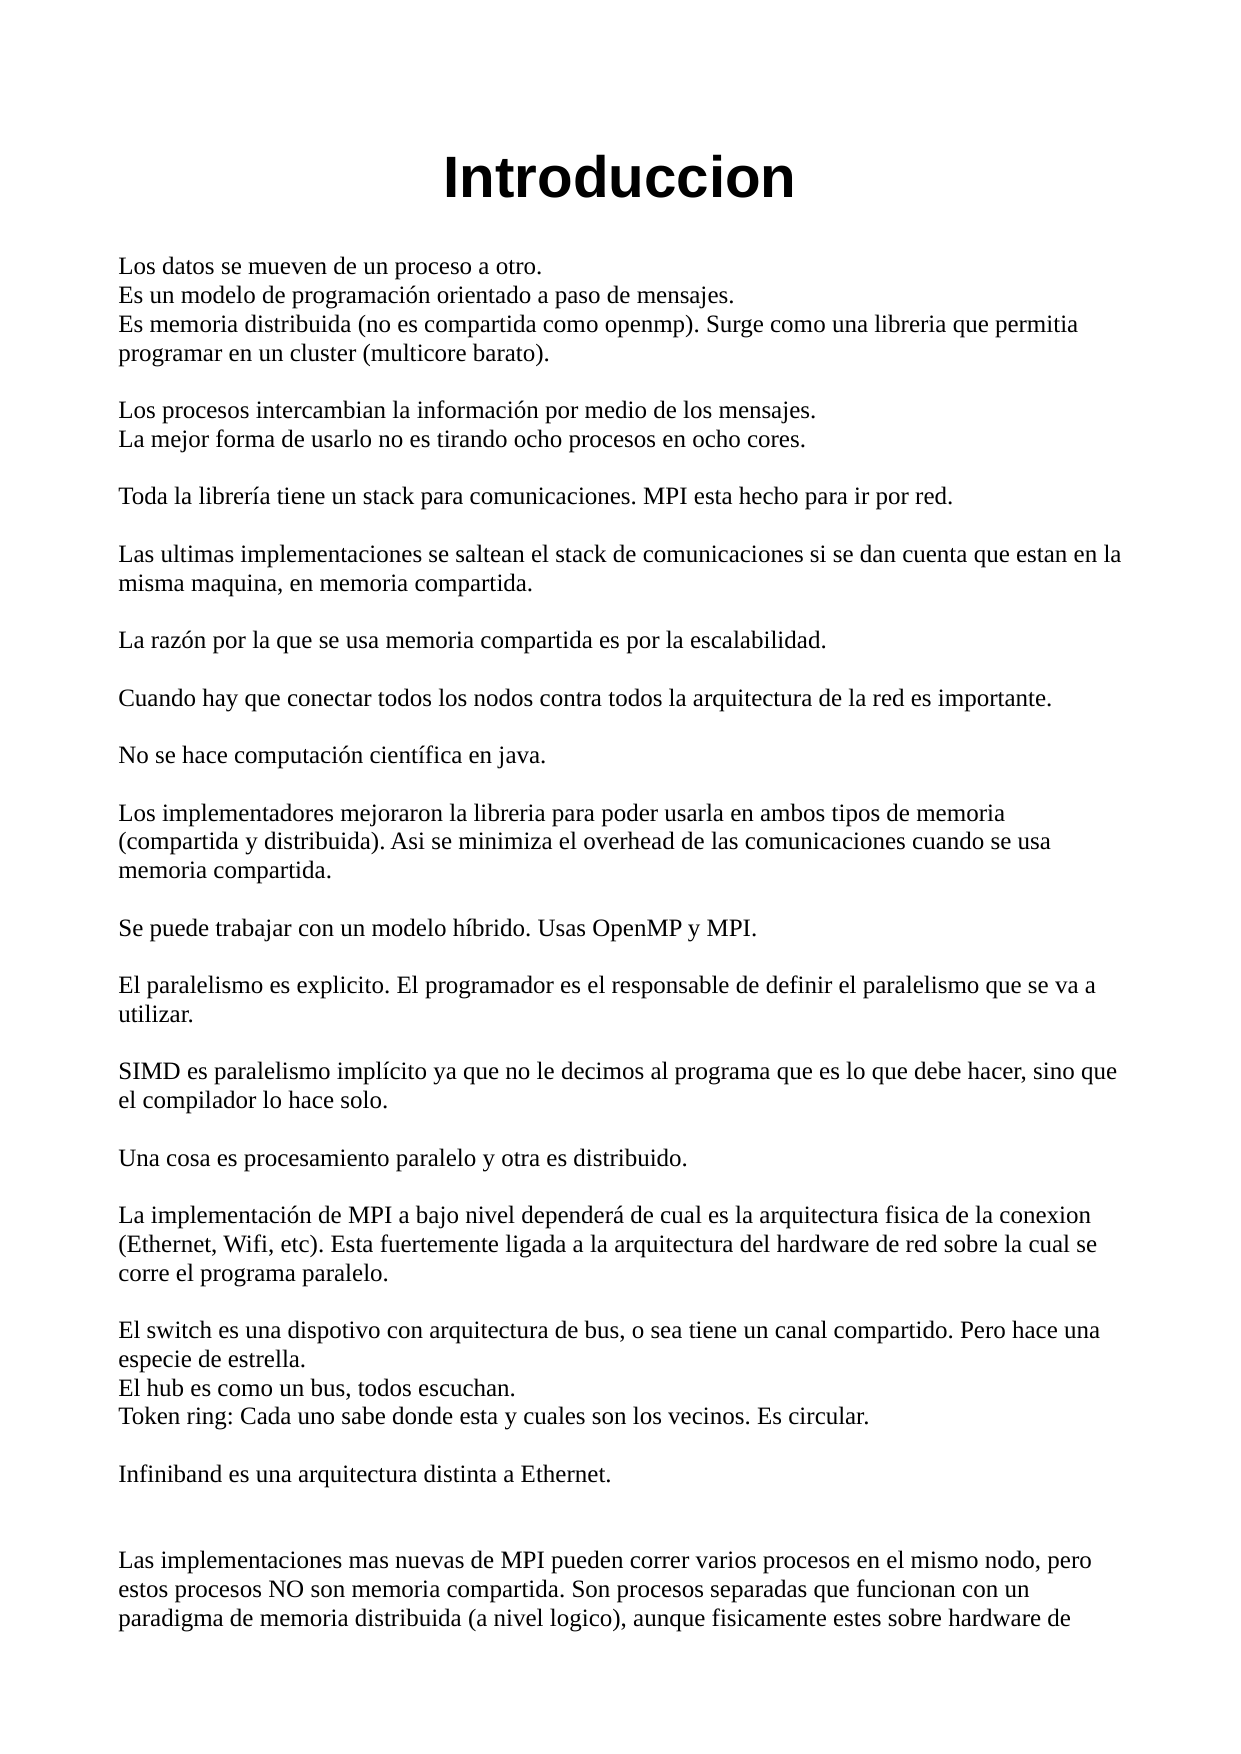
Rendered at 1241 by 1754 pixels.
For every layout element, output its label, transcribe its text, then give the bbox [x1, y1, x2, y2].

text Cuando hay que conectar todos los nodos contra todos la arquitectura de la red es importante. [118, 683, 1122, 711]
text La mejor forma de usarlo no es tirando ocho procesos en ocho cores. [118, 424, 1122, 453]
text Se puede trabajar con un modelo híbrido. Usas OpenMP y MPI. [118, 913, 1122, 941]
text Es un modelo de programación orientado a paso de mensajes. [118, 280, 1122, 309]
text El paralelismo es explicito. El programador es el responsable de definir el paralelismo que se va a utilizar. [118, 970, 1122, 1028]
text Los implementadores mejoraron la libreria para poder usarla en ambos tipos de memoria (compartida y distribuida). Asi se minimiza el overhead de las comunicaciones cuando se usa memoria compartida. [118, 798, 1122, 884]
text El switch es una dispotivo con arquitectura de bus, o sea tiene un canal compartido. Pero hace una especie de estrella. [118, 1315, 1122, 1373]
text Una cosa es procesamiento paralelo y otra es distribuido. [118, 1143, 1122, 1171]
text Las implementaciones mas nuevas de MPI pueden correr varios procesos en el mismo nodo, pero estos procesos NO son memoria compartida. Son procesos separadas que funcionan con un paradigma de memoria distribuida (a nivel logico), aunque fisicamente estes sobre hardware de [118, 1545, 1122, 1631]
text La razón por la que se usa memoria compartida es por la escalabilidad. [118, 625, 1122, 654]
text SIMD es paralelismo implícito ya que no le decimos al programa que es lo que debe hacer, sino que el compilador lo hace solo. [118, 1056, 1122, 1114]
text No se hace computación científica en java. [118, 740, 1122, 769]
text Los datos se mueven de un proceso a otro. [118, 251, 1122, 280]
text Toda la librería tiene un stack para comunicaciones. MPI esta hecho para ir por red. [118, 481, 1122, 510]
text La implementación de MPI a bajo nivel dependerá de cual es la arquitectura fisica de la conexion (Ethernet, Wifi, etc). Esta fuertemente ligada a la arquitectura del hardware de red sobre la cual se corre el programa paralelo. [118, 1200, 1122, 1286]
text Las ultimas implementaciones se saltean el stack de comunicaciones si se dan cuenta que estan en la misma maquina, en memoria compartida. [118, 539, 1122, 596]
text Infiniband es una arquitectura distinta a Ethernet. [118, 1459, 1122, 1488]
text El hub es como un bus, todos escuchan. [118, 1373, 1122, 1401]
text Los procesos intercambian la información por medio de los mensajes. [118, 395, 1122, 424]
text Token ring: Cada uno sabe donde esta y cuales son los vecinos. Es circular. [118, 1401, 1122, 1430]
text Es memoria distribuida (no es compartida como openmp). Surge como una libreria que permitia programar en un cluster (multicore barato). [118, 309, 1122, 366]
title Introduccion [118, 143, 1122, 210]
